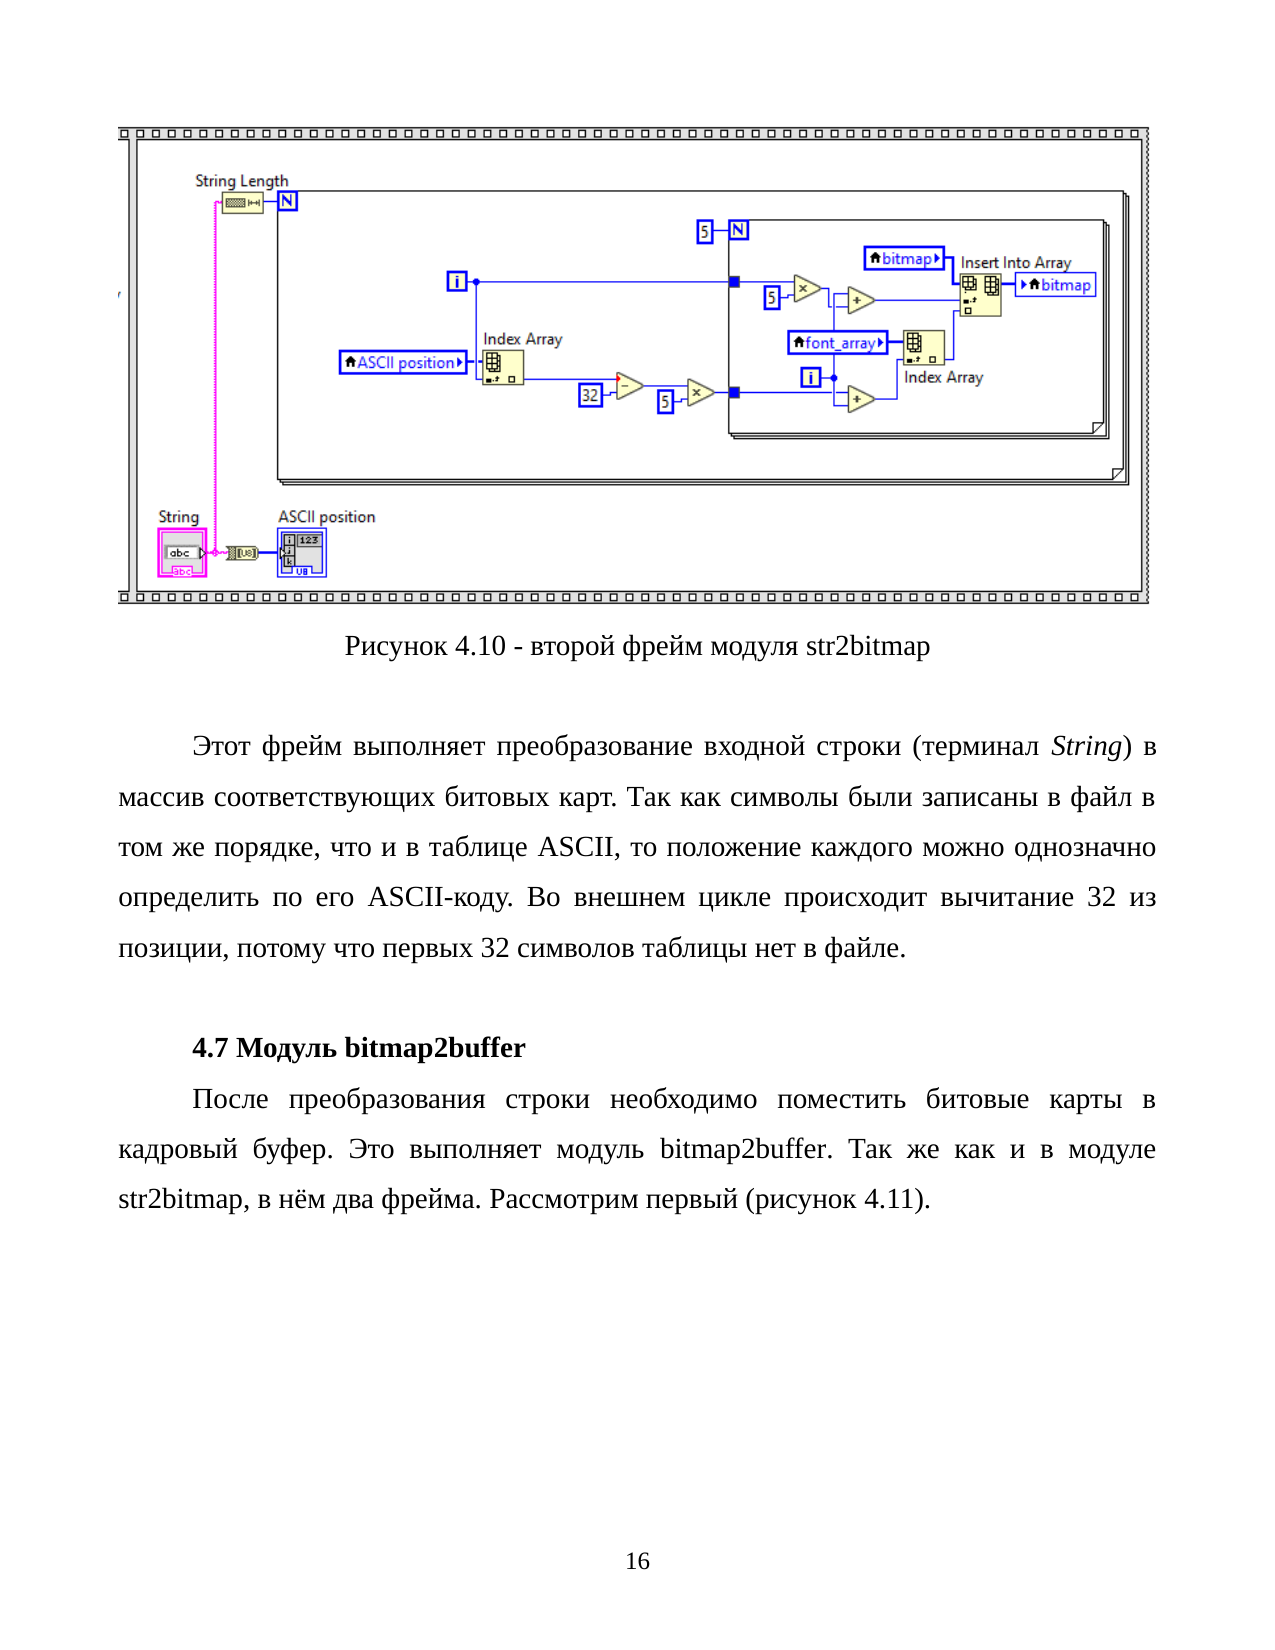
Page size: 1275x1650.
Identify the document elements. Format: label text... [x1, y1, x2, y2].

text Этот фрейм выполняет преобразование входной строки (терминал String) в массив соответствующих битовых карт. Так как символы были записаны в файл в том же порядке, что и в таблице ASCII, то положение каждого можно однозначно определить по его ASCII-коду. Во внешнем цикле происходит вычитание 32 из позиции, потому что первых 32 символов таблицы нет в файле. [118, 728, 1157, 963]
text 4.7 Модуль bitmap2buffer [118, 1030, 1157, 1064]
text Рисунок 4.10 - второй фрейм модуля str2bitmap [118, 612, 1157, 661]
text После преобразования строки необходимо поместить битовые карты в кадровый буфер. Это выполняет модуль bitmap2buffer. Так же как и в модуле str2bitmap, в нём два фрейма. Рассмотрим первый (рисунок 4.11). [118, 1081, 1157, 1215]
picture [118, 118, 1157, 612]
